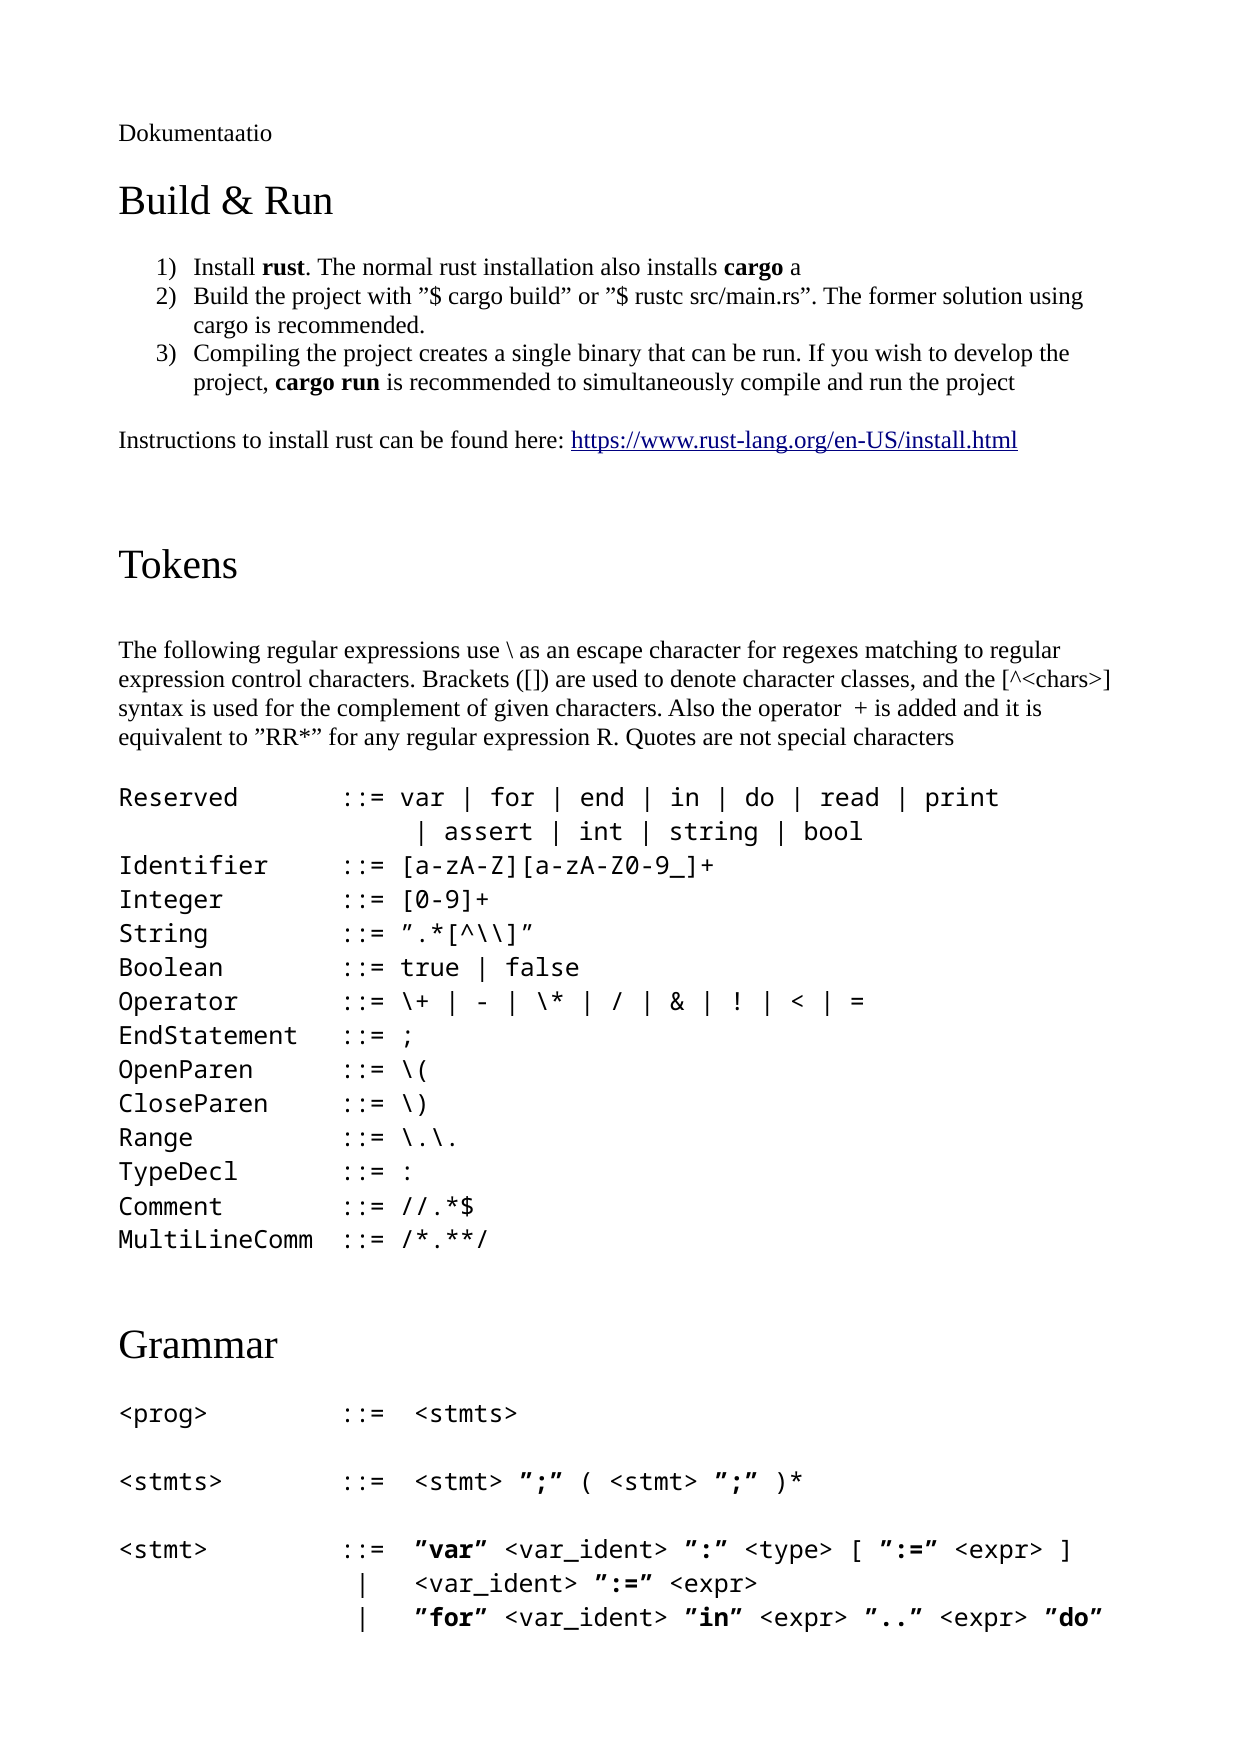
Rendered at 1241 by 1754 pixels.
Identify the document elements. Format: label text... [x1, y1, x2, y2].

text | <var_ident> ”:=” <expr> [118, 1566, 1122, 1600]
text <prog> ::= <stmts> [118, 1396, 1122, 1430]
text Integer ::= [0-9]+ [118, 882, 1122, 916]
list Install rust. The normal rust installation also installs cargo a [156, 252, 1122, 281]
text | assert | int | string | bool [118, 813, 1122, 847]
list Build the project with ”$ cargo build” or ”$ rustc src/main.rs”. The former solution using cargo is recommended. [156, 281, 1122, 338]
text Dokumentaatio [118, 118, 1122, 147]
text Boolean ::= true | false [118, 950, 1122, 984]
text <stmts> ::= <stmt> ”;” ( <stmt> ”;” )* [118, 1464, 1122, 1498]
text String ::= ”.*[^\\]” [118, 916, 1122, 950]
text OpenParen ::= \( [118, 1052, 1122, 1086]
text EndStatement ::= ; [118, 1018, 1122, 1052]
text | ”for” <var_ident> ”in” <expr> ”..” <expr> ”do” [118, 1600, 1122, 1634]
text Comment ::= //.*$ [118, 1188, 1122, 1222]
text The following regular expressions use \ as an escape character for regexes matching to regular expression control characters. Brackets ([]) are used to denote character classes, and the [^<chars>] syntax is used for the complement of given characters. Also the operator + is added and it is equivalent to ”RR*” for any regular expression R. Quotes are not special characters [118, 636, 1122, 751]
text <stmt> ::= ”var” <var_ident> ”:” <type> [ ”:=” <expr> ] [118, 1532, 1122, 1566]
text Reserved ::= var | for | end | in | do | read | print [118, 779, 1122, 813]
text Tokens [118, 540, 1122, 588]
text Instructions to install rust can be found here: https://www.rust-lang.org/en-US/install.html [118, 425, 1122, 453]
list Compiling the project creates a single binary that can be run. If you wish to develop the project, cargo run is recommended to simultaneously compile and run the project [156, 338, 1122, 396]
text Identifier ::= [a-zA-Z][a-zA-Z0-9_]+ [118, 847, 1122, 882]
text MultiLineComm ::= /*.**/ [118, 1222, 1122, 1256]
text Range ::= \.\. [118, 1120, 1122, 1154]
text Grammar [118, 1319, 1122, 1367]
text Operator ::= \+ | - | \* | / | & | ! | < | = [118, 984, 1122, 1018]
text TypeDecl ::= : [118, 1154, 1122, 1188]
text Build & Run [118, 176, 1122, 223]
text CloseParen ::= \) [118, 1086, 1122, 1120]
